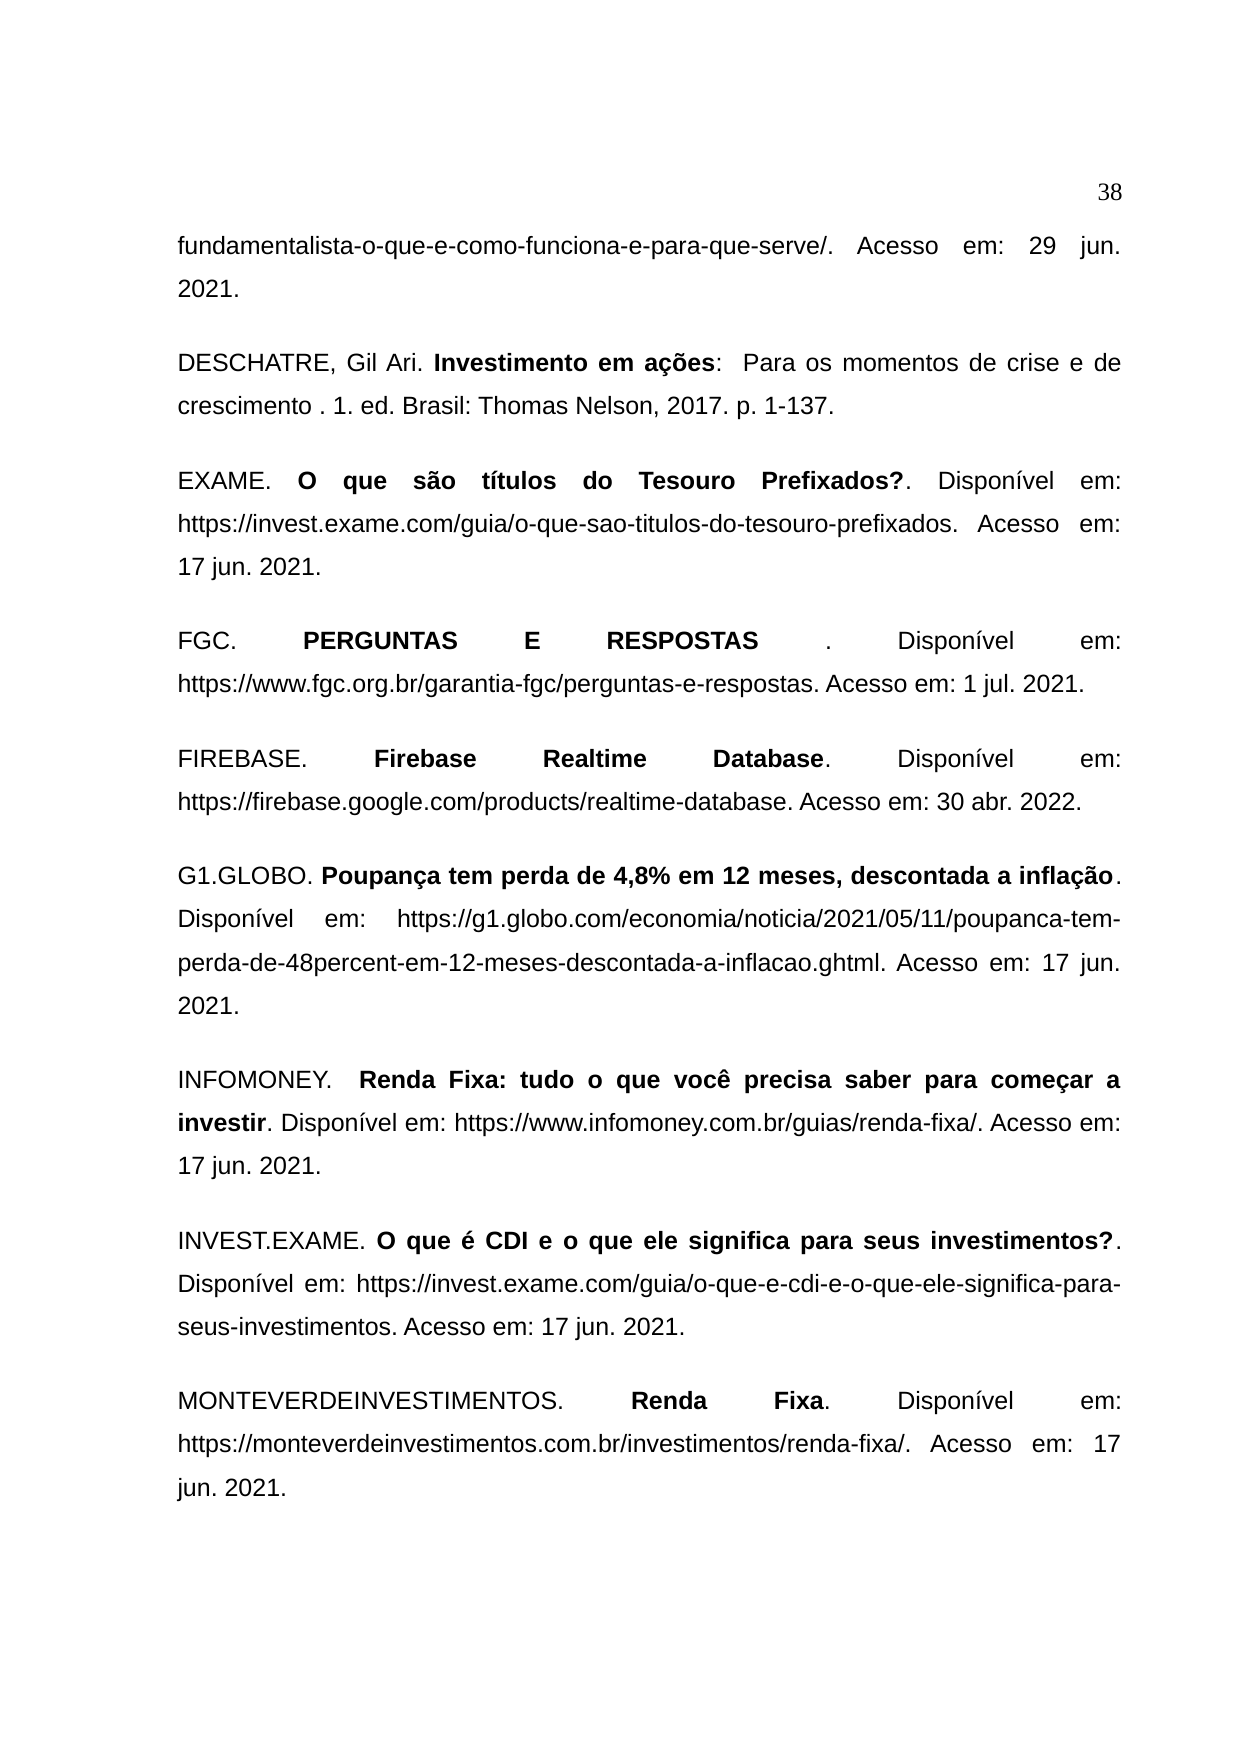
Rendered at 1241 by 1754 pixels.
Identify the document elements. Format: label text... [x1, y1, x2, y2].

text FGC. PERGUNTAS E RESPOSTAS . Disponível em: https://www.fgc.org.br/garantia-fgc/perguntas-e-respostas. Acesso em: 1 jul. 2021. [177, 626, 1122, 698]
text DESCHATRE, Gil Ari. Investimento em ações: Para os momentos de crise e de crescimento . 1. ed. Brasil: Thomas Nelson, 2017. p. 1-137. [177, 348, 1122, 420]
text FIREBASE. Firebase Realtime Database. Disponível em: https://firebase.google.com/products/realtime-database. Acesso em: 30 abr. 2022. [177, 744, 1122, 816]
text fundamentalista-o-que-e-como-funciona-e-para-que-serve/. Acesso em: 29 jun. 2021. [177, 231, 1122, 302]
text G1.GLOBO. Poupança tem perda de 4,8% em 12 meses, descontada a inflação. Disponível em: https://g1.globo.com/economia/noticia/2021/05/11/poupanca-tem-perda-de-48percent-em-12-meses-descontada-a-inflacao.ghtml. Acesso em: 17 jun. 2021. [177, 861, 1122, 1019]
text INVEST.EXAME. O que é CDI e o que ele significa para seus investimentos?. Disponível em: https://invest.exame.com/guia/o-que-e-cdi-e-o-que-ele-significa-para-seus-investimentos. Acesso em: 17 jun. 2021. [177, 1226, 1122, 1341]
text MONTEVERDEINVESTIMENTOS. Renda Fixa. Disponível em: https://monteverdeinvestimentos.com.br/investimentos/renda-fixa/. Acesso em: 17 jun. 2021. [177, 1386, 1122, 1501]
text INFOMONEY. Renda Fixa: tudo o que você precisa saber para começar a investir. Disponível em: https://www.infomoney.com.br/guias/renda-fixa/. Acesso em: 17 jun. 2021. [177, 1065, 1122, 1180]
text EXAME. O que são títulos do Tesouro Prefixados?. Disponível em: https://invest.exame.com/guia/o-que-sao-titulos-do-tesouro-prefixados. Acesso em: 17 jun. 2021. [177, 466, 1122, 581]
